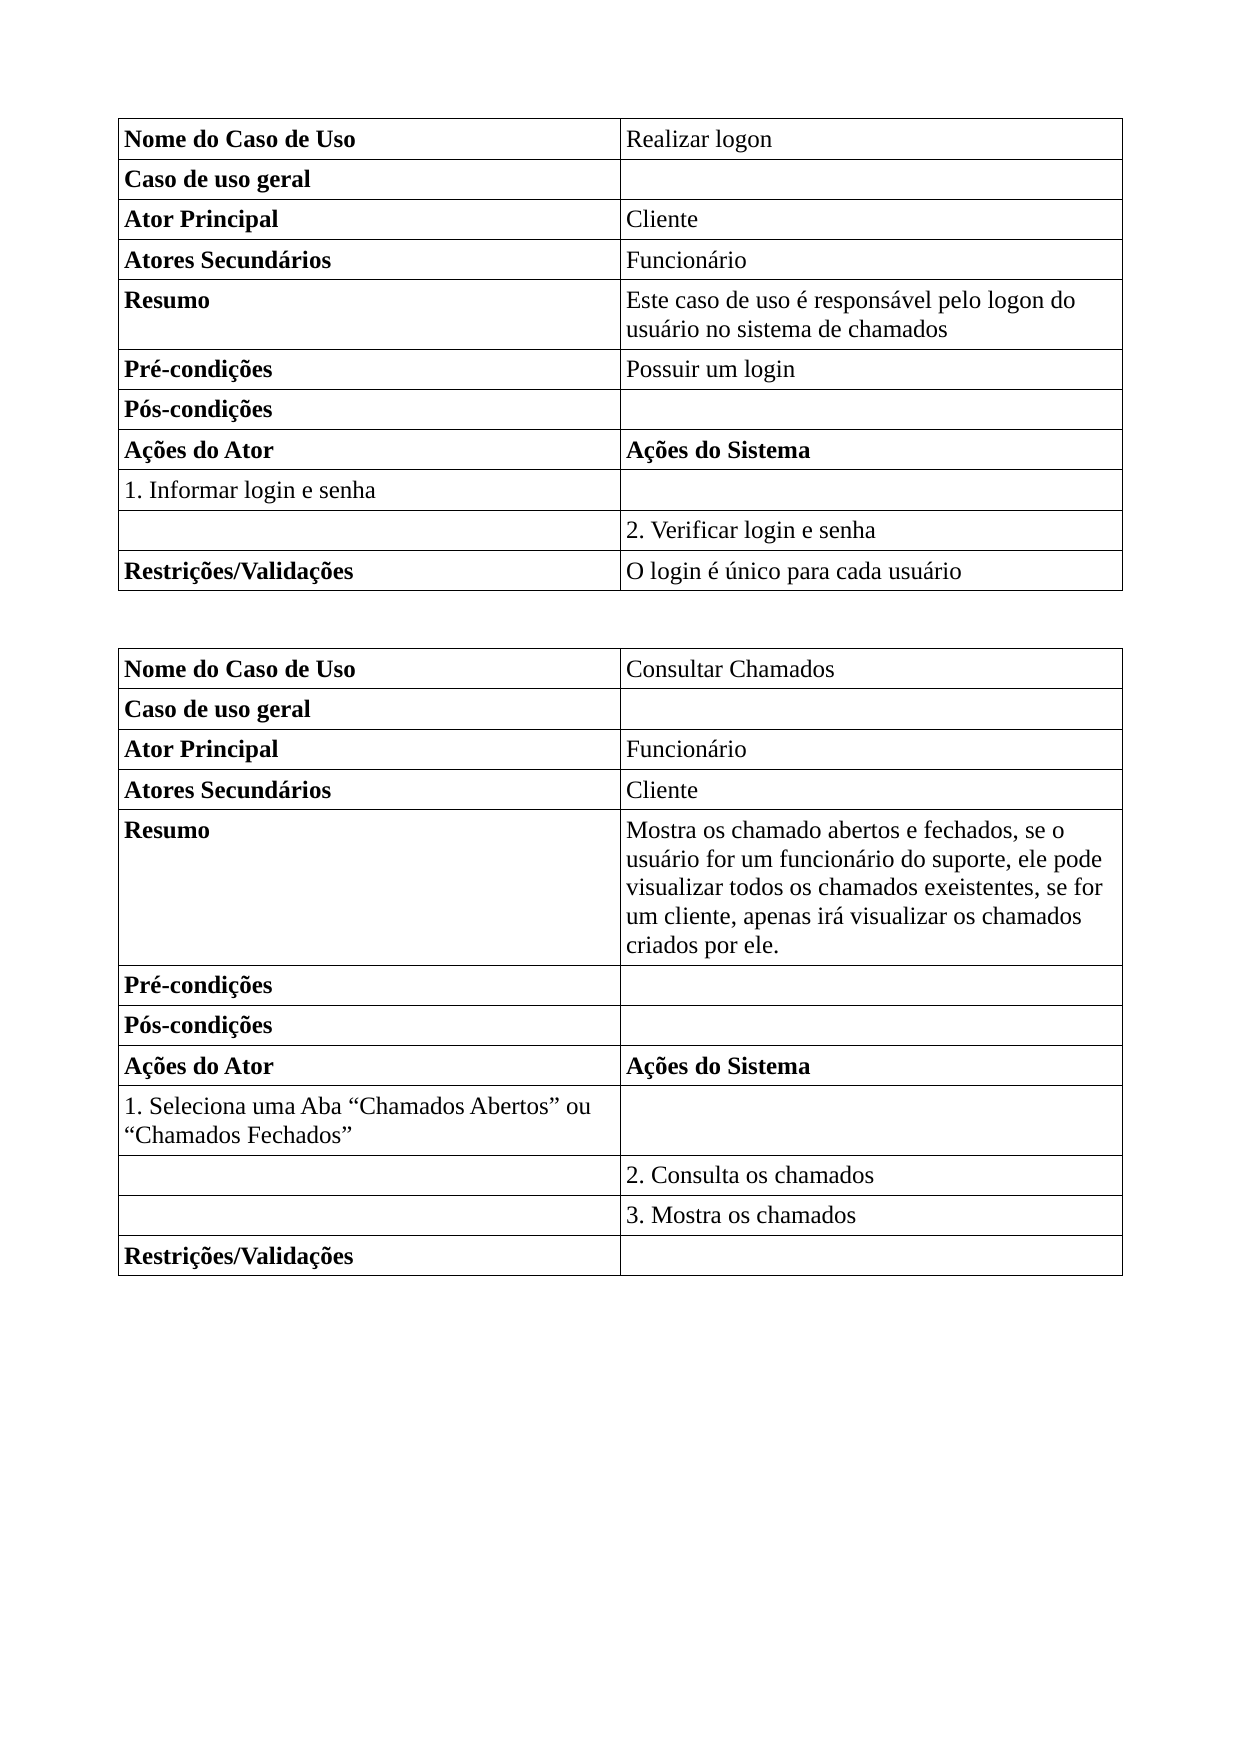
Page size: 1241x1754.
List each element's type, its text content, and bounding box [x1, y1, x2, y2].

table_header Realizar logon [621, 119, 1122, 158]
table_cell Atores Secundários [119, 770, 620, 809]
table_cell 2. Consulta os chamados [621, 1156, 1122, 1195]
table_cell Pós-condições [119, 390, 620, 429]
table_cell Resumo [119, 280, 620, 348]
table_cell Funcionário [621, 730, 1122, 769]
table_cell Caso de uso geral [119, 689, 620, 728]
table_cell Caso de uso geral [119, 160, 620, 199]
table_cell Ações do Ator [119, 430, 620, 469]
table_cell [621, 1006, 1122, 1045]
table_cell [119, 1196, 620, 1235]
table_cell Pré-condições [119, 350, 620, 389]
table_cell [119, 511, 620, 550]
table_cell 1. Informar login e senha [119, 470, 620, 510]
table_cell Cliente [621, 200, 1122, 239]
table_header Nome do Caso de Uso [119, 119, 620, 158]
table_cell Restrições/Validações [119, 551, 620, 590]
table_cell Ator Principal [119, 730, 620, 769]
table_cell Ator Principal [119, 200, 620, 239]
table_cell Cliente [621, 770, 1122, 809]
table_cell 1. Seleciona uma Aba “Chamados Abertos” ou “Chamados Fechados” [119, 1086, 620, 1154]
table_cell Resumo [119, 810, 620, 964]
table_cell [621, 390, 1122, 429]
table_cell Ações do Ator [119, 1046, 620, 1085]
table_cell [621, 1086, 1122, 1154]
table_cell Pré-condições [119, 966, 620, 1005]
table_cell Possuir um login [621, 350, 1122, 389]
table_cell [621, 160, 1122, 199]
table_header Nome do Caso de Uso [119, 649, 620, 688]
table_cell Restrições/Validações [119, 1236, 620, 1275]
table_cell O login é único para cada usuário [621, 551, 1122, 590]
table_cell Funcionário [621, 240, 1122, 279]
table_cell [621, 1236, 1122, 1275]
table_cell [621, 470, 1122, 510]
table_cell [621, 689, 1122, 728]
table_cell 3. Mostra os chamados [621, 1196, 1122, 1235]
table_cell Atores Secundários [119, 240, 620, 279]
table_header Consultar Chamados [621, 649, 1122, 688]
table_cell Ações do Sistema [621, 430, 1122, 469]
table_cell Ações do Sistema [621, 1046, 1122, 1085]
table_cell [621, 966, 1122, 1005]
table_cell 2. Verificar login e senha [621, 511, 1122, 550]
table_cell Este caso de uso é responsável pelo logon do usuário no sistema de chamados [621, 280, 1122, 348]
table_cell Pós-condições [119, 1006, 620, 1045]
table_cell Mostra os chamado abertos e fechados, se o usuário for um funcionário do suporte, ele pode visualizar todos os chamados exeistentes, se for um cliente, apenas irá visualizar os chamados criados por ele. [621, 810, 1122, 964]
table_cell [119, 1156, 620, 1195]
